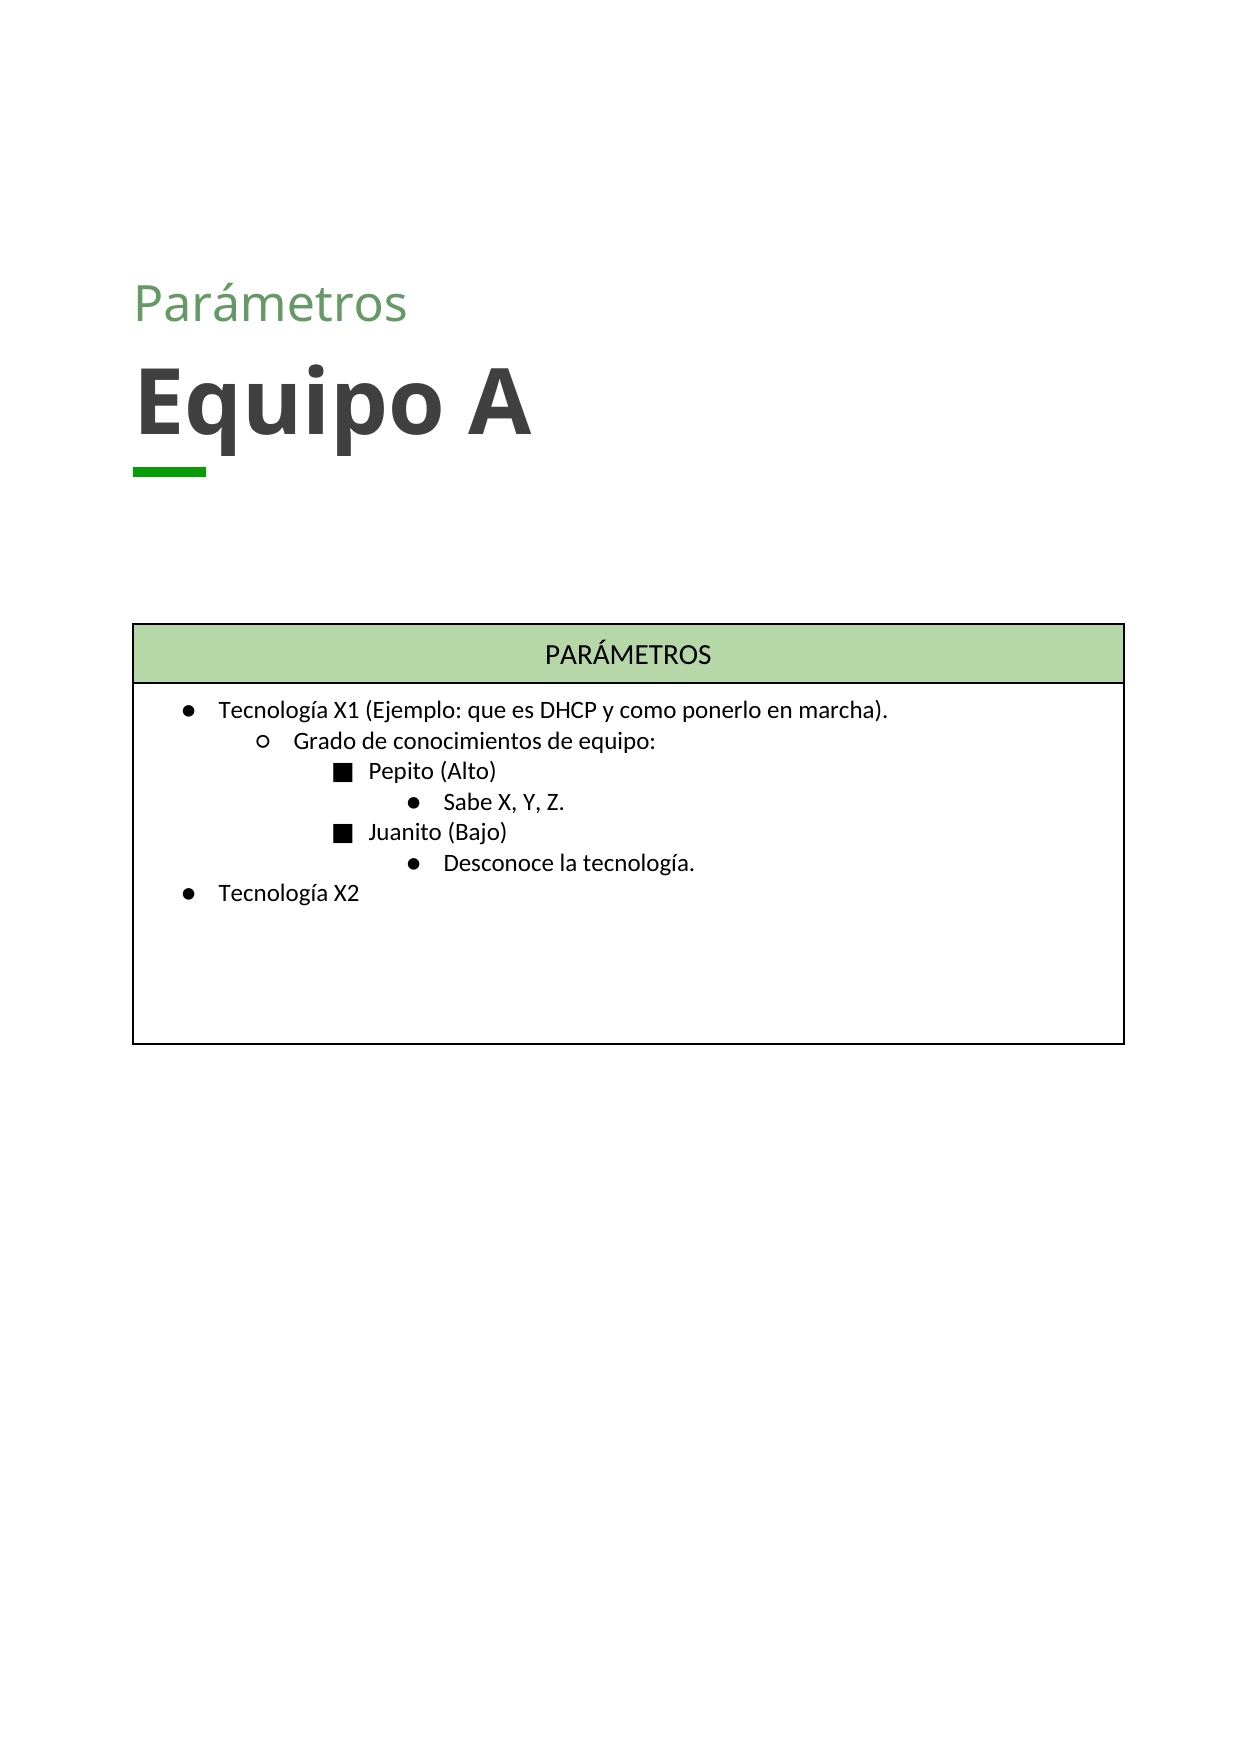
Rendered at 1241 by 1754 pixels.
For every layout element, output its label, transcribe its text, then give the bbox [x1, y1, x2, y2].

title Parámetros Equipo A [133, 268, 1122, 461]
table_cell Tecnología X1 (Ejemplo: que es DHCP y como ponerlo en marcha). Grado de conocimientos de equipo: Pepito (Alto) Sabe X, Y, Z. Juanito (Bajo) Desconoce la tecnología. Tecnología X2 [134, 684, 1123, 1043]
table_header PARÁMETROS [134, 625, 1123, 682]
picture [132, 467, 207, 477]
